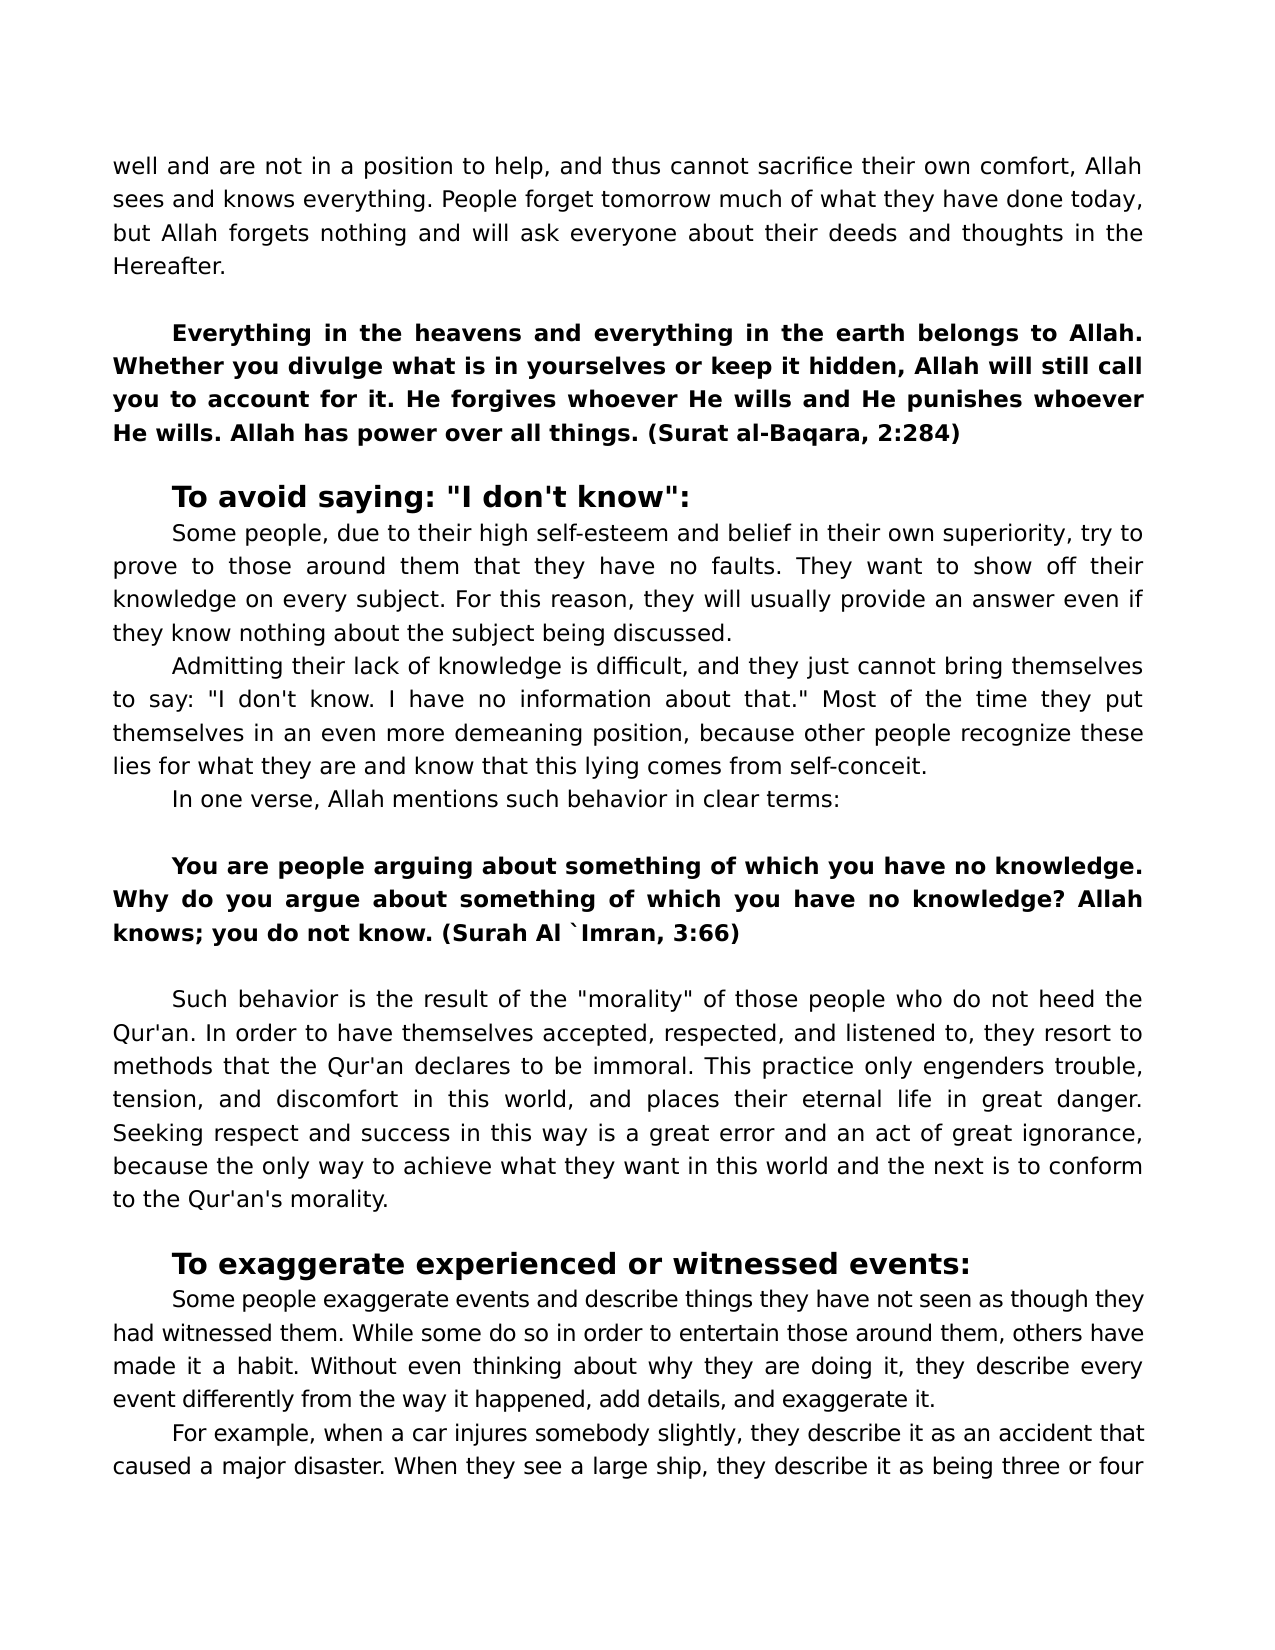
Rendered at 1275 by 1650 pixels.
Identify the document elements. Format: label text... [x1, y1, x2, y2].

text Everything in the heavens and everything in the earth belongs to Allah. Whether you divulge what is in yourselves or keep it hidden, Allah will still call you to account for it. He forgives whoever He wills and He punishes whoever He wills. Allah has power over all things. (Surat al-Baqara, 2:284) [112, 314, 1145, 448]
text Some people exaggerate events and describe things they have not seen as though they had witnessed them. While some do so in order to entertain those around them, others have made it a habit. Without even thinking about why they are doing it, they describe every event differently from the way it happened, add details, and exaggerate it. [112, 1281, 1145, 1414]
text To avoid saying: "I don't know": [112, 481, 1145, 514]
text Such behavior is the result of the "morality" of those people who do not heed the Qur'an. In order to have themselves accepted, respected, and listened to, they resort to methods that the Qur'an declares to be immoral. This practice only engenders trouble, tension, and discomfort in this world, and places their eternal life in great danger. Seeking respect and success in this way is a great error and an act of great ignorance, because the only way to achieve what they want in this world and the next is to conform to the Qur'an's morality. [112, 981, 1145, 1214]
text Admitting their lack of knowledge is difficult, and they just cannot bring themselves to say: "I don't know. I have no information about that." Most of the time they put themselves in an even more demeaning position, because other people recognize these lies for what they are and know that this lying comes from self-conceit. [112, 648, 1145, 781]
text To exaggerate experienced or witnessed events: [112, 1248, 1145, 1281]
text In one verse, Allah mentions such behavior in clear terms: [112, 781, 1145, 814]
text For example, when a car injures somebody slightly, they describe it as an accident that caused a major disaster. When they see a large ship, they describe it as being three or four [112, 1414, 1145, 1481]
text well and are not in a position to help, and thus cannot sacrifice their own comfort, Allah sees and knows everything. People forget tomorrow much of what they have done today, but Allah forgets nothing and will ask everyone about their deeds and thoughts in the Hereafter. [112, 148, 1145, 281]
text Some people, due to their high self-esteem and belief in their own superiority, try to prove to those around them that they have no faults. They want to show off their knowledge on every subject. For this reason, they will usually provide an answer even if they know nothing about the subject being discussed. [112, 514, 1145, 648]
text You are people arguing about something of which you have no knowledge. Why do you argue about something of which you have no knowledge? Allah knows; you do not know. (Surah Al `Imran, 3:66) [112, 848, 1145, 948]
